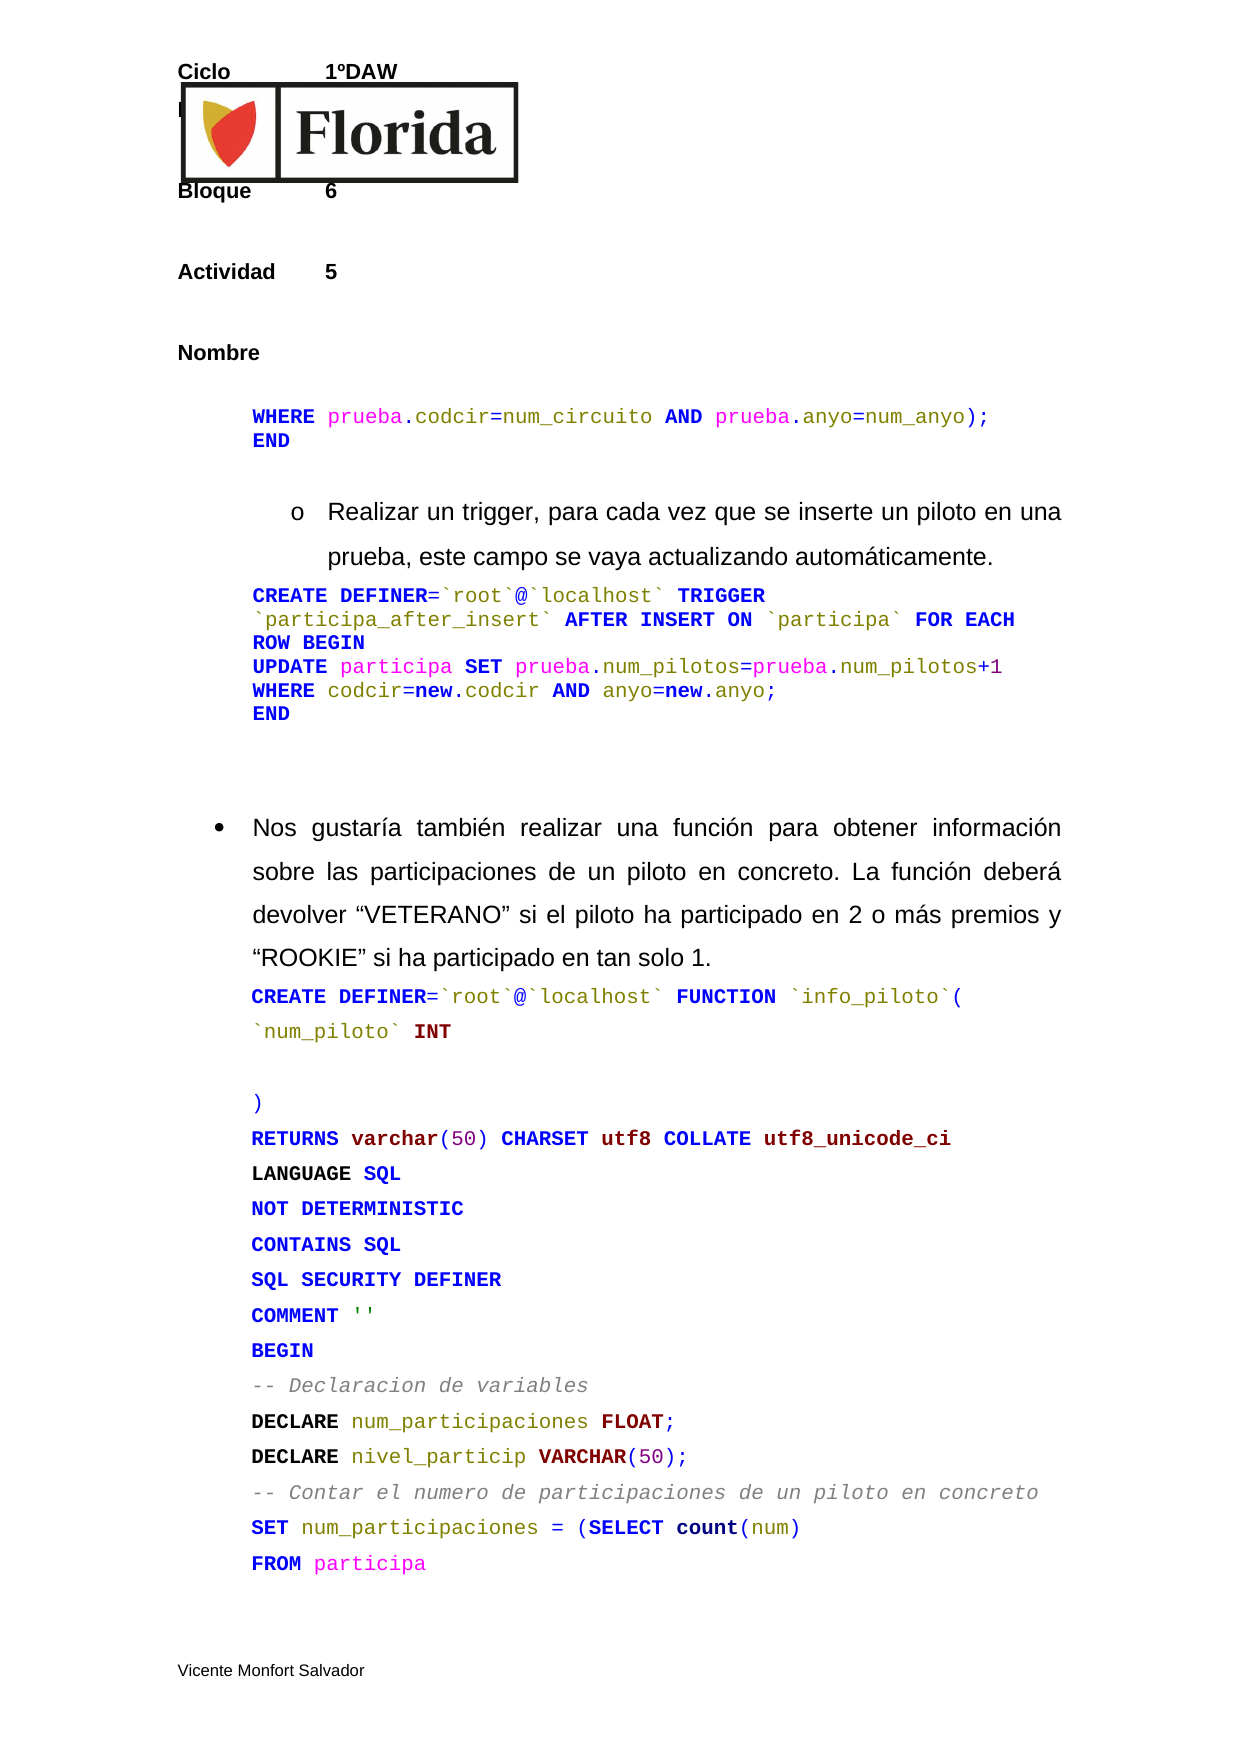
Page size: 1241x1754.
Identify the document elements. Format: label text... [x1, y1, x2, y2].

list UPDATE participa SET prueba.num_pilotos=prueba.num_pilotos+1 [252, 656, 1063, 680]
text LANGUAGE SQL [177, 1163, 1063, 1187]
text COMMENT '' [177, 1304, 1063, 1328]
list WHERE prueba.codcir=num_circuito AND prueba.anyo=num_anyo); [252, 406, 1063, 430]
text RETURNS varchar(50) CHARSET utf8 COLLATE utf8_unicode_ci [177, 1127, 1063, 1151]
text DECLARE nivel_particip VARCHAR(50); [177, 1446, 1063, 1470]
text FROM participa [177, 1552, 1063, 1576]
list END [252, 430, 1063, 453]
text BEGIN [177, 1340, 1063, 1364]
picture [180, 82, 519, 183]
text SQL SECURITY DEFINER [177, 1269, 1063, 1293]
text `num_piloto` INT [177, 1021, 1063, 1045]
list Realizar un trigger, para cada vez que se inserte un piloto en una prueba, este campo se vaya actualizando automáticamente. [290, 497, 1063, 571]
text NOT DETERMINISTIC [177, 1198, 1063, 1222]
text CONTAINS SQL [177, 1234, 1063, 1257]
text CREATE DEFINER=`root`@`localhost` FUNCTION `info_piloto`( [177, 986, 1063, 1009]
list Nos gustaría también realizar una función para obtener información sobre las participaciones de un piloto en concreto. La función deberá devolver “VETERANO” si el piloto ha participado en 2 o más premios y “ROOKIE” si ha participado en tan solo 1. [215, 813, 1063, 971]
list WHERE codcir=new.codcir AND anyo=new.anyo; [252, 680, 1063, 703]
text -- Contar el numero de participaciones de un piloto en concreto [177, 1482, 1063, 1505]
text ) [177, 1092, 1063, 1116]
list END [252, 703, 1063, 727]
text SET num_participaciones = (SELECT count(num) [177, 1517, 1063, 1541]
text -- Declaracion de variables [177, 1375, 1063, 1399]
list CREATE DEFINER=`root`@`localhost` TRIGGER `participa_after_insert` AFTER INSERT ON `participa` FOR EACH ROW BEGIN [252, 585, 1063, 656]
text DECLARE num_participaciones FLOAT; [177, 1411, 1063, 1434]
